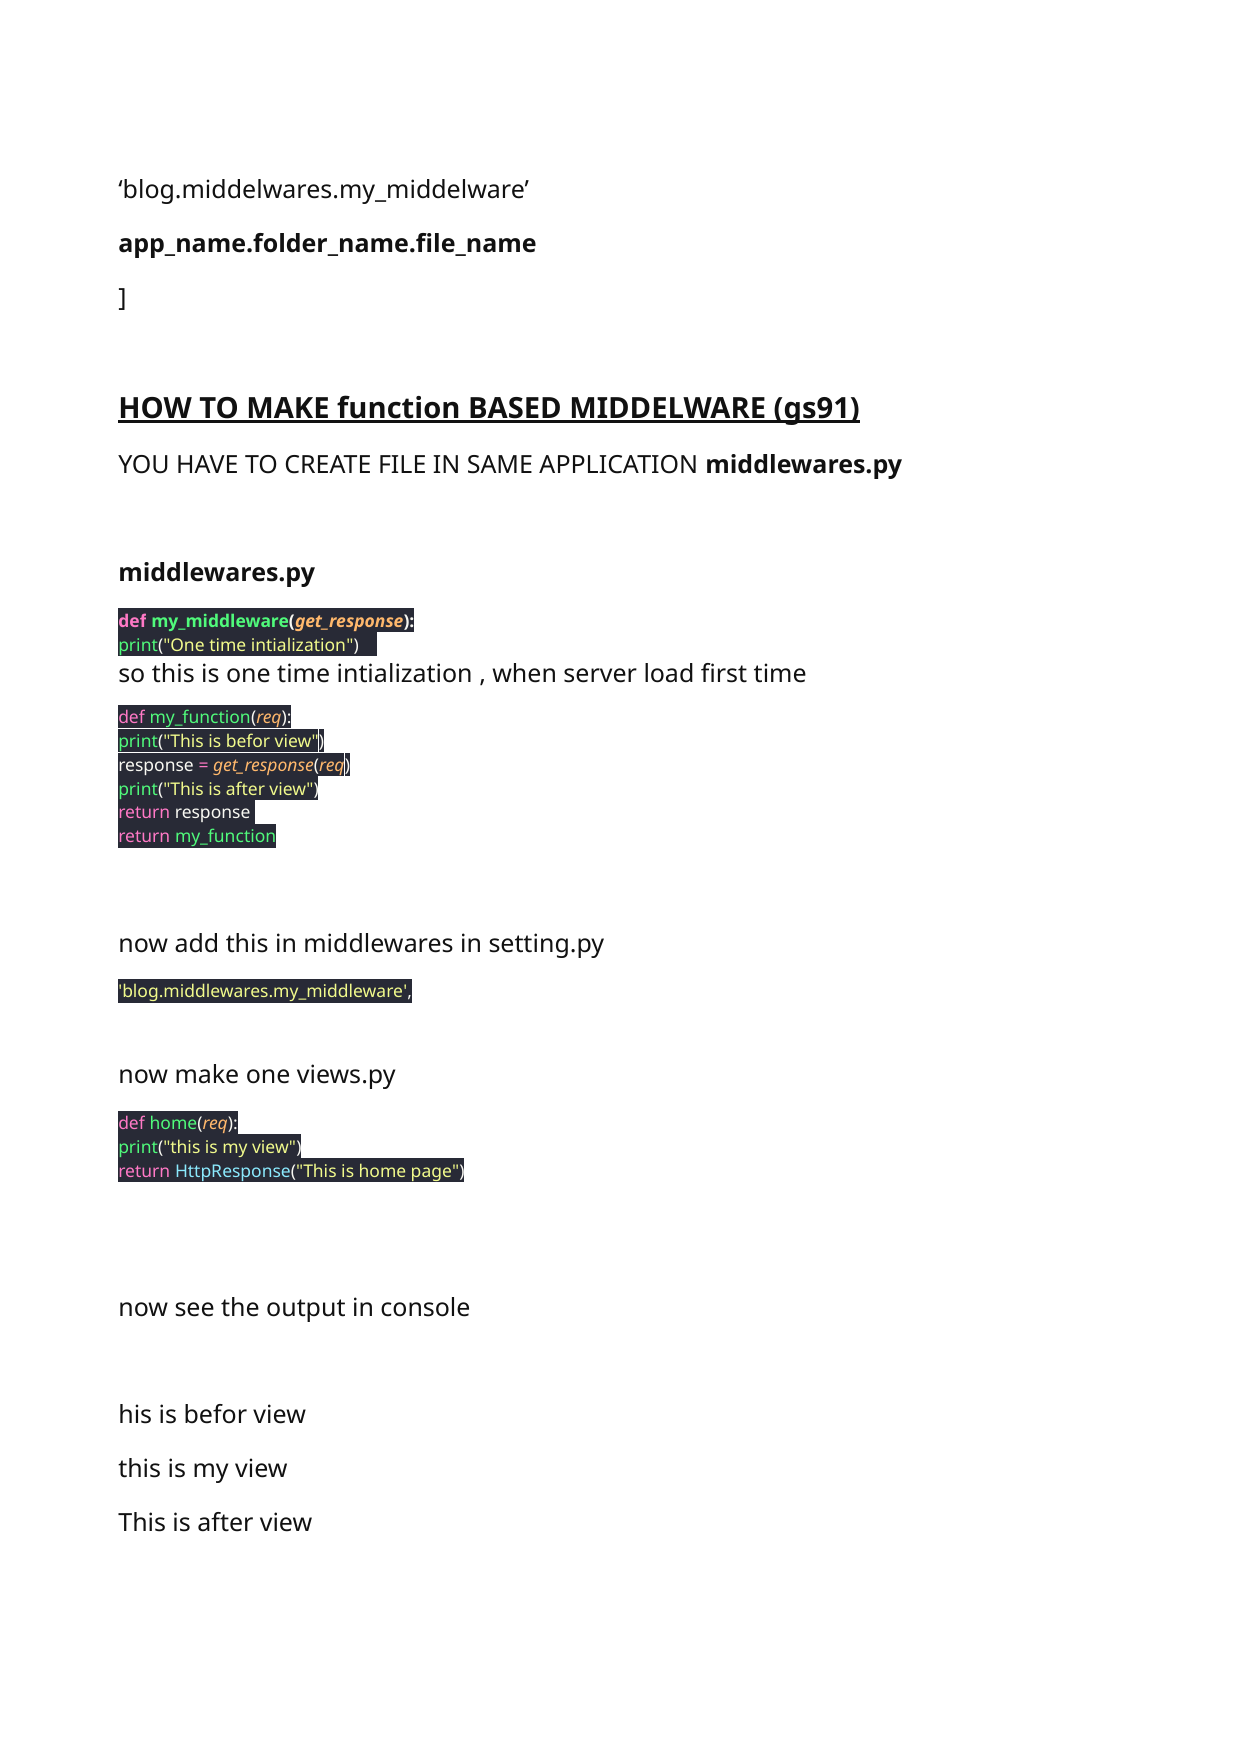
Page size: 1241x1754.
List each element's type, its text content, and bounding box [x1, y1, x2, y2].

text middlewares.py [118, 554, 1122, 589]
text def home(req): [118, 1111, 1122, 1134]
text YOU HAVE TO CREATE FILE IN SAME APPLICATION middlewares.py [118, 447, 1122, 481]
text ] [118, 279, 1122, 313]
text def my_middleware(get_response): [118, 608, 1122, 632]
text response = get_response(req) [118, 752, 1122, 776]
text his is befor view [118, 1397, 1122, 1431]
text print("this is my view") [118, 1134, 1122, 1158]
text return HttpResponse("This is home page") [118, 1158, 1122, 1182]
text def my_function(req): [118, 705, 1122, 728]
text This is after view [118, 1504, 1122, 1539]
text print("This is befor view") [118, 728, 1122, 752]
text print("This is after view") [118, 776, 1122, 800]
text now add this in middlewares in setting.py [118, 925, 1122, 959]
text HOW TO MAKE function BASED MIDDELWARE (gs91) [118, 387, 1122, 427]
text now make one views.py [118, 1057, 1122, 1091]
text so this is one time intialization , when server load first time [118, 656, 1122, 690]
text 'blog.middlewares.my_middleware', [118, 979, 1122, 1003]
text this is my view [118, 1451, 1122, 1485]
text return my_function [118, 824, 1122, 848]
text now see the output in console [118, 1289, 1122, 1324]
text ‘blog.middelwares.my_middelware’ [118, 172, 1122, 206]
text print("One time intialization") [118, 632, 1122, 656]
text return response [118, 800, 1122, 824]
text app_name.folder_name.file_name [118, 226, 1122, 260]
